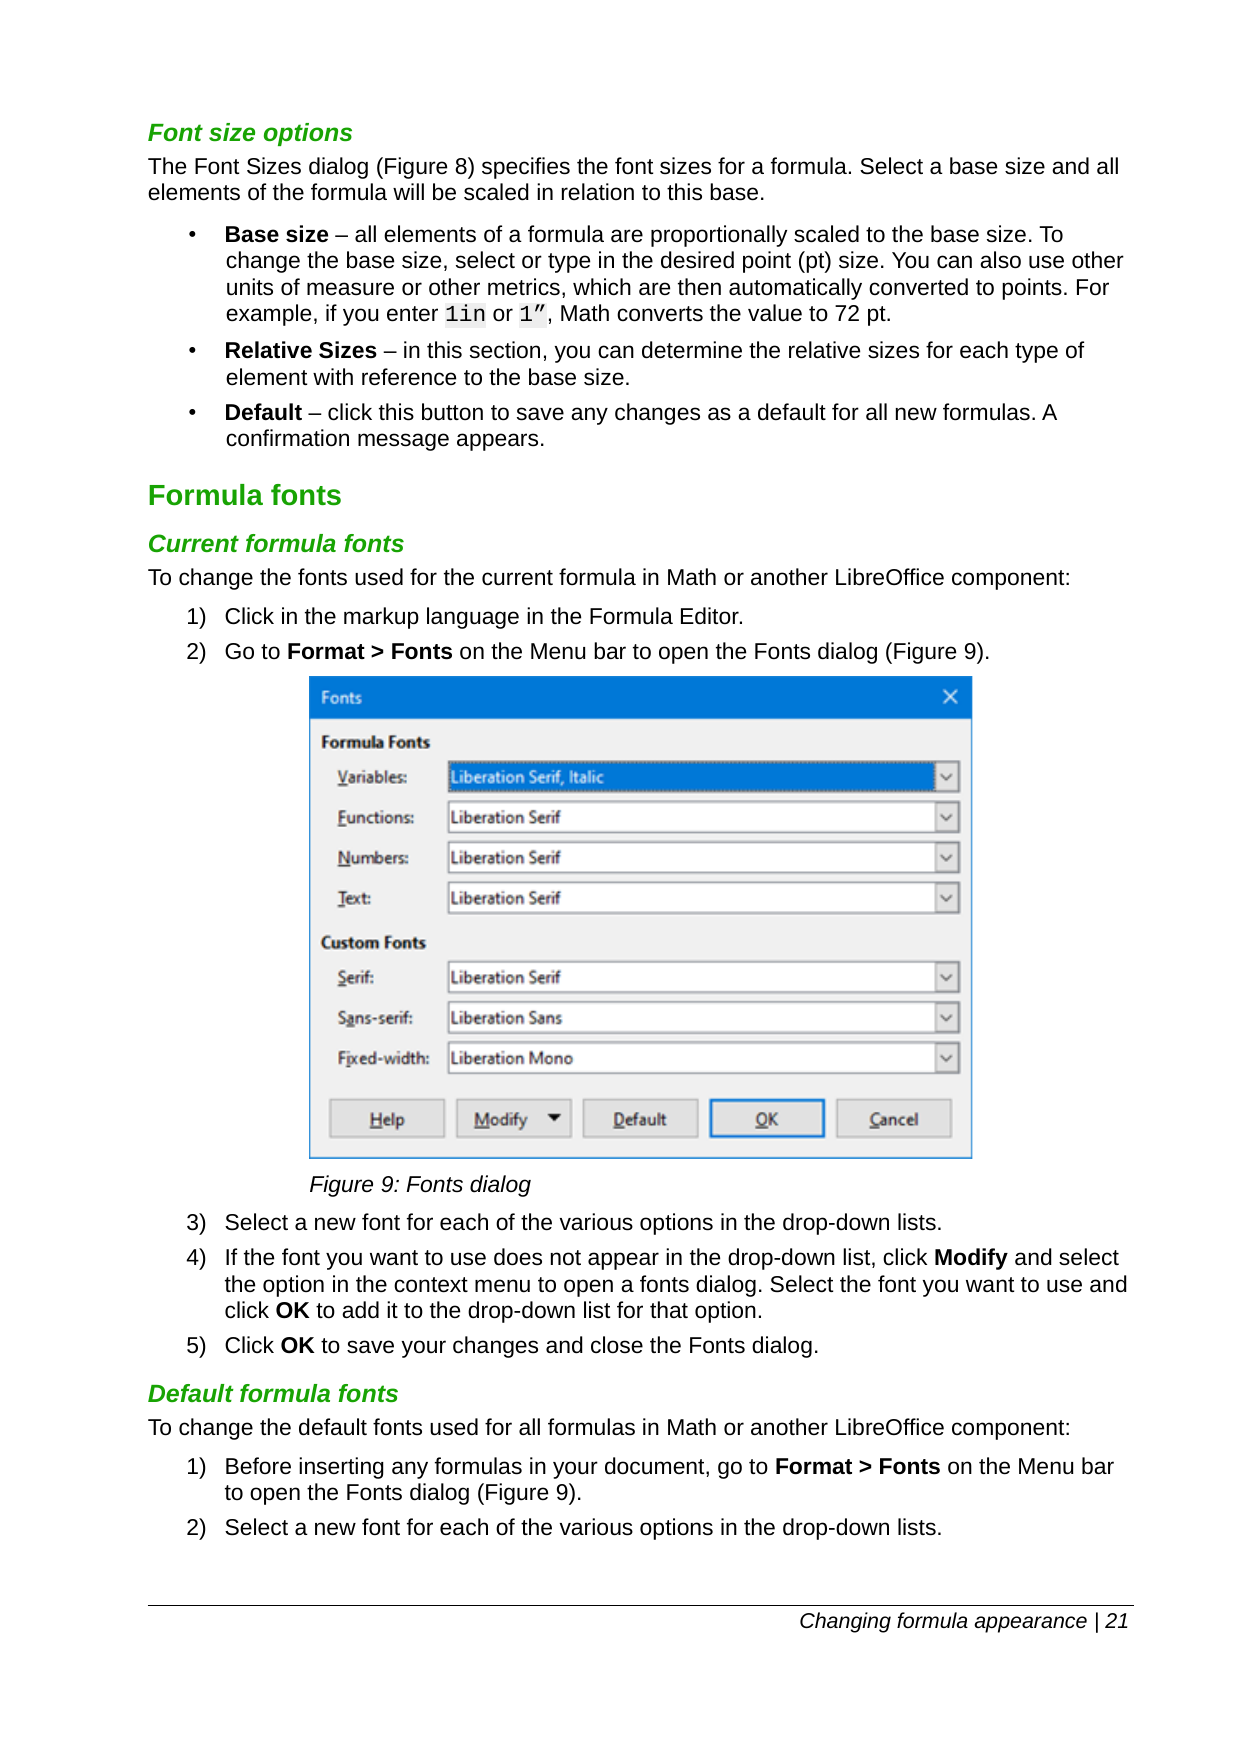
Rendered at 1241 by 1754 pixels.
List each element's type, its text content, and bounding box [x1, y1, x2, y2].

subtitle Current formula fonts [148, 529, 1134, 558]
subtitle Default formula fonts [148, 1379, 1134, 1408]
list Click OK to save your changes and close the Fonts dialog. [207, 1332, 1134, 1358]
subtitle Font size options [148, 118, 1134, 147]
text To change the fonts used for the current formula in Math or another LibreOffice component: [148, 564, 1134, 590]
list Select a new font for each of the various options in the drop-down lists. [207, 1514, 1134, 1541]
list Base size – all elements of a formula are proportionally scaled to the base size. To change the base size, select or type in the desired point (pt) size. You can also use other units of measure or other metrics, which are then automatically converted to points. For example, if you enter 1in or 1”, Math converts the value to 72 pt. [185, 218, 1134, 328]
text To change the default fonts used for all formulas in Math or another LibreOffice component: [148, 1414, 1134, 1440]
list Go to Format > Fonts on the Menu bar to open the Fonts dialog (Figure 9). [207, 638, 1134, 664]
picture [309, 676, 973, 1159]
text The Font Sizes dialog (Figure 8) specifies the font sizes for a formula. Select a base size and all elements of the formula will be scaled in relation to this base. [148, 153, 1134, 206]
list Click in the markup language in the Formula Editor. [207, 603, 1134, 629]
text Figure 9: Fonts dialog [309, 1171, 972, 1197]
list Select a new font for each of the various options in the drop-down lists. [207, 1209, 1134, 1235]
list Before inserting any formulas in your document, go to Format > Fonts on the Menu bar to open the Fonts dialog (Figure 9). [207, 1453, 1134, 1505]
list If the font you want to use does not appear in the drop-down list, click Modify and select the option in the context menu to open a fonts dialog. Select the font you want to use and click OK to add it to the drop-down list for that option. [207, 1244, 1134, 1323]
list Default – click this button to save any changes as a default for all new formulas. A confirmation message appears. [185, 396, 1134, 454]
list Relative Sizes – in this section, you can determine the relative sizes for each type of element with reference to the base size. [185, 334, 1134, 390]
subtitle Formula fonts [148, 478, 1134, 512]
